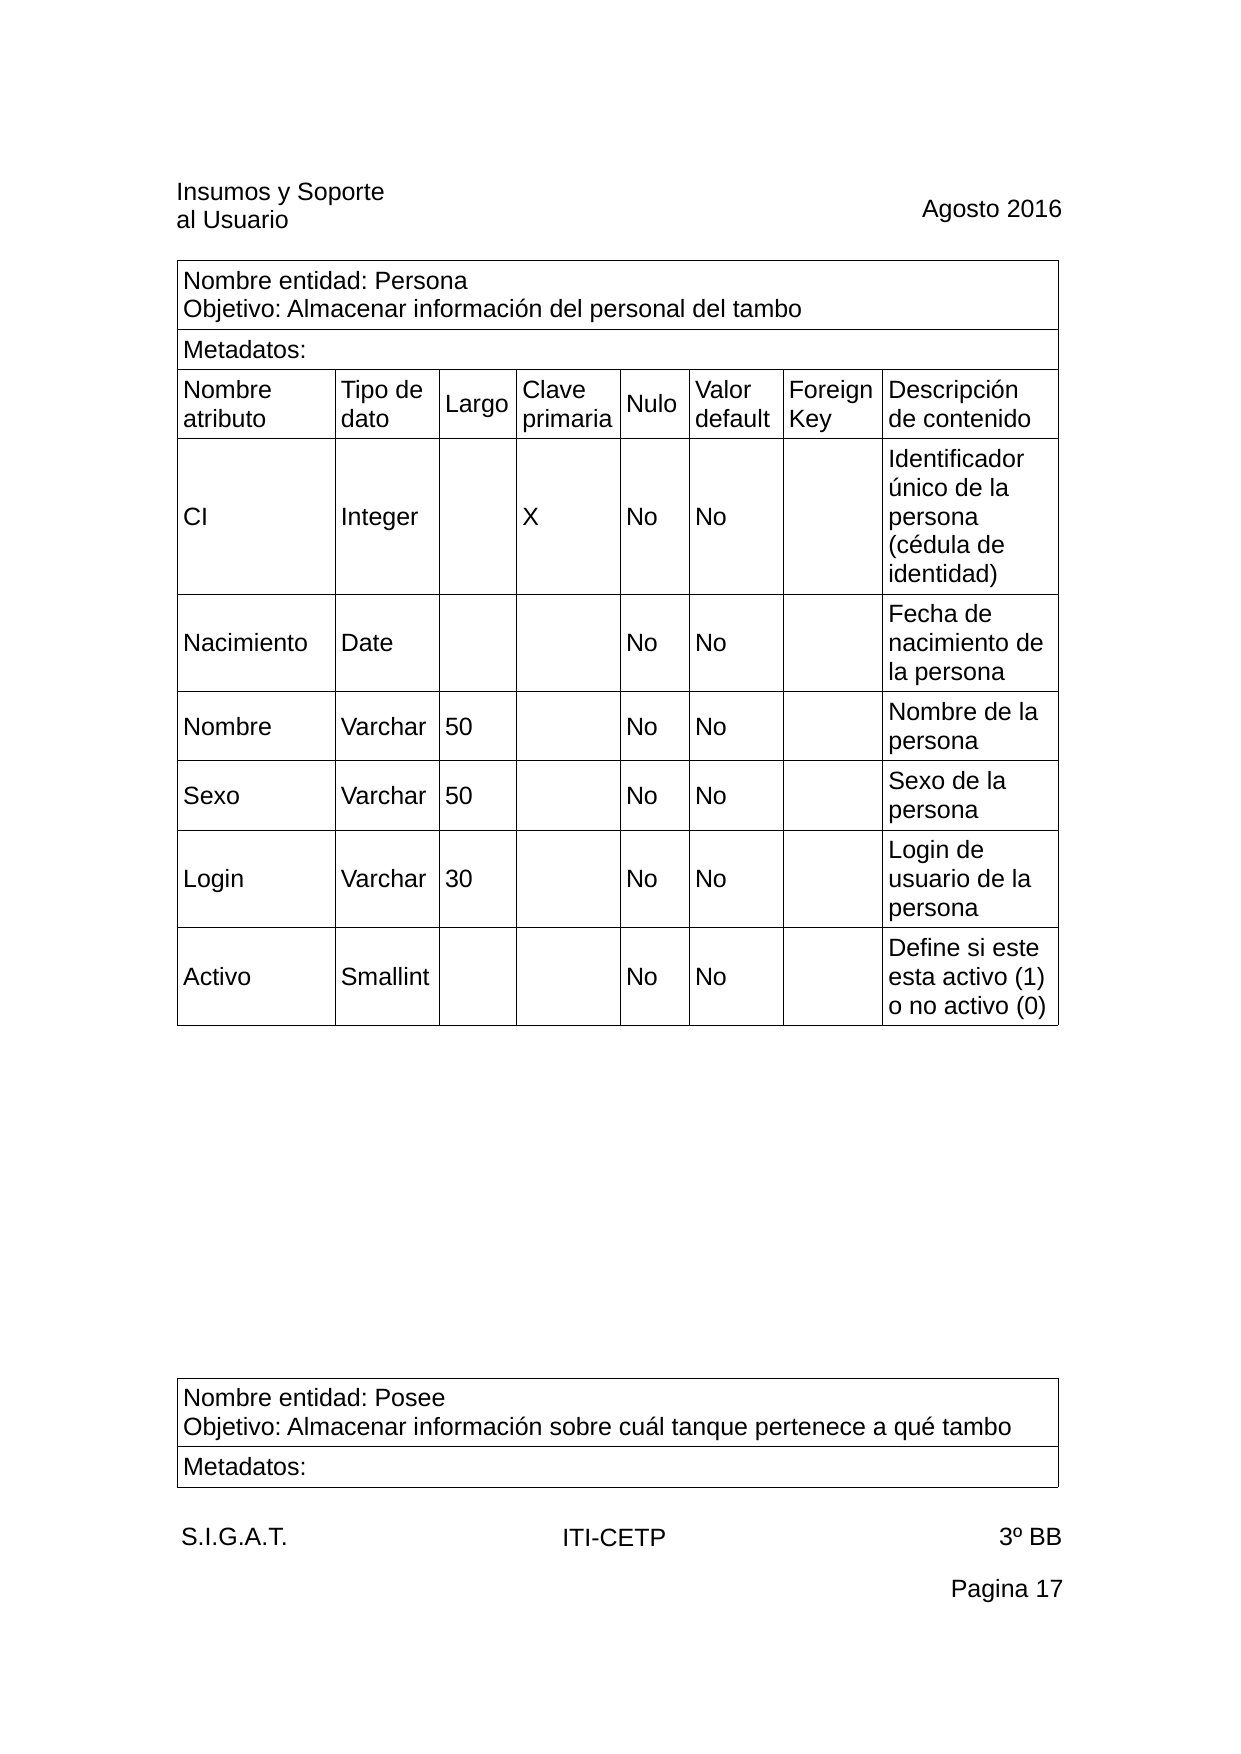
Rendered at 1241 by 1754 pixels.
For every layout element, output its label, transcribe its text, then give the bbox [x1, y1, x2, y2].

table_cell Nombre [178, 692, 335, 760]
table_cell Metadatos: [178, 1447, 1058, 1487]
table_cell Smallint [336, 928, 439, 1025]
table_cell Sexo de la persona [883, 761, 1058, 829]
table_cell Nacimiento [178, 595, 335, 691]
table_header Nombre entidad: Persona Objetivo: Almacenar información del personal del tambo [178, 261, 1058, 329]
table_cell [784, 595, 882, 691]
table_cell Sexo [178, 761, 335, 829]
table_cell Nulo [621, 370, 689, 438]
table_cell Varchar [336, 831, 439, 927]
table_cell No [690, 928, 783, 1025]
table_cell 50 [440, 761, 516, 829]
table_cell [517, 928, 620, 1025]
table_cell No [621, 595, 689, 691]
table_cell Nombre de la persona [883, 692, 1058, 760]
table_cell 30 [440, 831, 516, 927]
table_cell [517, 692, 620, 760]
table_cell [517, 761, 620, 829]
table_cell Clave primaria [517, 370, 620, 438]
table_cell Nombre atributo [178, 370, 335, 438]
table_cell Metadatos: [178, 330, 1058, 369]
table_cell No [621, 761, 689, 829]
table_cell Valor default [690, 370, 783, 438]
table_cell Foreign Key [784, 370, 882, 438]
table_cell [517, 595, 620, 691]
table_cell 50 [440, 692, 516, 760]
table_cell Define si este esta activo (1) o no activo (0) [883, 928, 1058, 1025]
table_cell Activo [178, 928, 335, 1025]
table_header Nombre entidad: Posee Objetivo: Almacenar información sobre cuál tanque pertenece a qué tambo [178, 1379, 1058, 1446]
table_cell No [621, 831, 689, 927]
table_cell No [621, 928, 689, 1025]
table_cell Fecha de nacimiento de la persona [883, 595, 1058, 691]
table_cell Login [178, 831, 335, 927]
table_cell [784, 439, 882, 593]
table_cell X [517, 439, 620, 593]
table_cell Varchar [336, 692, 439, 760]
table_cell Tipo de dato [336, 370, 439, 438]
table_cell [440, 928, 516, 1025]
table_cell [784, 692, 882, 760]
table_cell Date [336, 595, 439, 691]
table_cell Identificador único de la persona (cédula de identidad) [883, 439, 1058, 593]
table_cell Login de usuario de la persona [883, 831, 1058, 927]
table_cell Largo [440, 370, 516, 438]
table_cell No [690, 831, 783, 927]
table_cell No [690, 692, 783, 760]
table_cell Varchar [336, 761, 439, 829]
table_cell No [690, 595, 783, 691]
table_cell [440, 595, 516, 691]
table_cell No [690, 761, 783, 829]
table_cell [784, 831, 882, 927]
table_cell No [690, 439, 783, 593]
table_cell CI [178, 439, 335, 593]
table_cell [440, 439, 516, 593]
table_cell [517, 831, 620, 927]
table_cell Descripción de contenido [883, 370, 1058, 438]
table_cell [784, 761, 882, 829]
table_cell No [621, 692, 689, 760]
table_cell No [621, 439, 689, 593]
table_cell Integer [336, 439, 439, 593]
table_cell [784, 928, 882, 1025]
